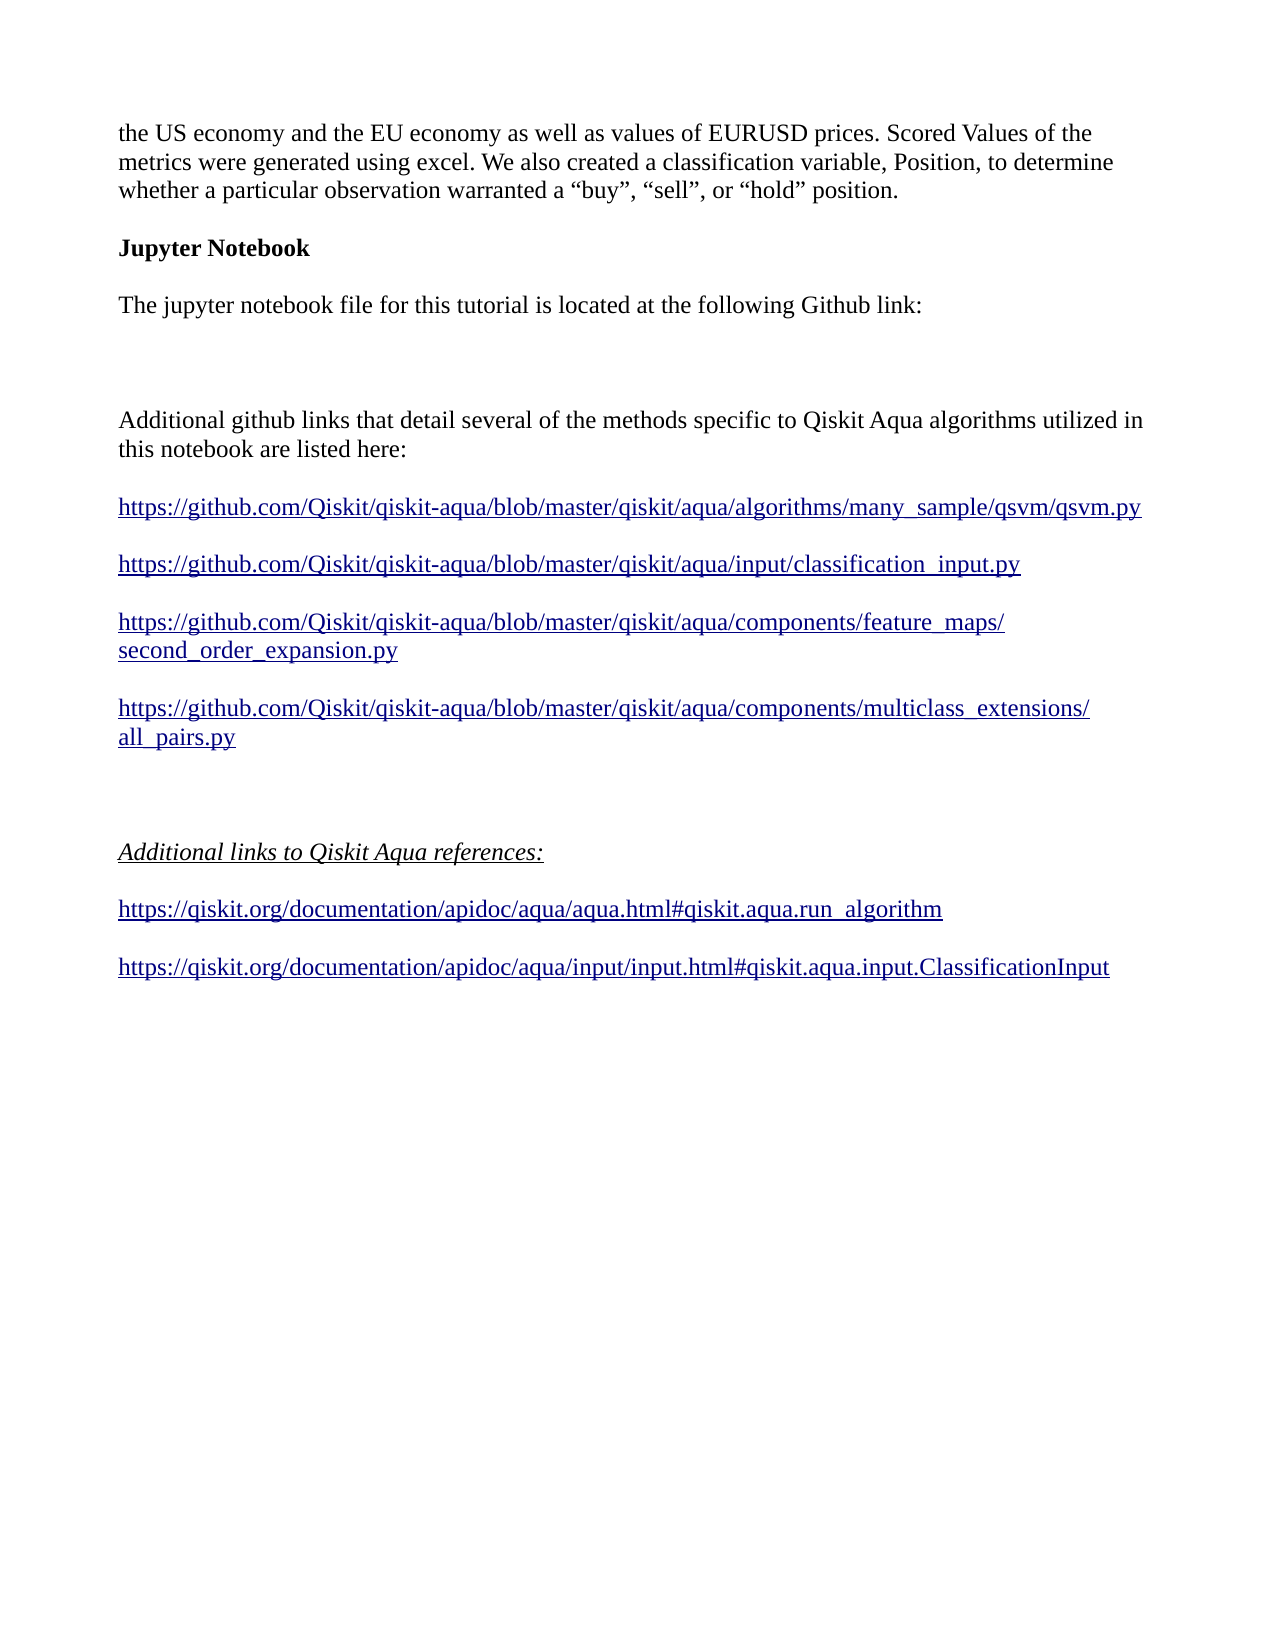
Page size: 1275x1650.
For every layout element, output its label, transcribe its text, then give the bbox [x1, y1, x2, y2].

text Additional links to Qiskit Aqua references: [118, 837, 1157, 866]
text Additional github links that detail several of the methods specific to Qiskit Aqua algorithms utilized in this notebook are listed here: [118, 406, 1157, 463]
text The jupyter notebook file for this tutorial is located at the following Github link: [118, 291, 1157, 319]
text Jupyter Notebook [118, 233, 1157, 262]
text https://github.com/Qiskit/qiskit-aqua/blob/master/qiskit/aqua/input/classification_input.py [118, 549, 1157, 578]
text https://qiskit.org/documentation/apidoc/aqua/aqua.html#qiskit.aqua.run_algorithm [118, 894, 1157, 923]
text https://github.com/Qiskit/qiskit-aqua/blob/master/qiskit/aqua/components/multiclass_extensions/all_pairs.py [118, 693, 1157, 751]
text https://github.com/Qiskit/qiskit-aqua/blob/master/qiskit/aqua/components/feature_maps/second_order_expansion.py [118, 607, 1157, 664]
text the US economy and the EU economy as well as values of EURUSD prices. Scored Values of the metrics were generated using excel. We also created a classification variable, Position, to determine whether a particular observation warranted a “buy”, “sell”, or “hold” position. [118, 118, 1157, 204]
text https://qiskit.org/documentation/apidoc/aqua/input/input.html#qiskit.aqua.input.ClassificationInput [118, 952, 1157, 981]
text https://github.com/Qiskit/qiskit-aqua/blob/master/qiskit/aqua/algorithms/many_sample/qsvm/qsvm.py [118, 492, 1157, 521]
